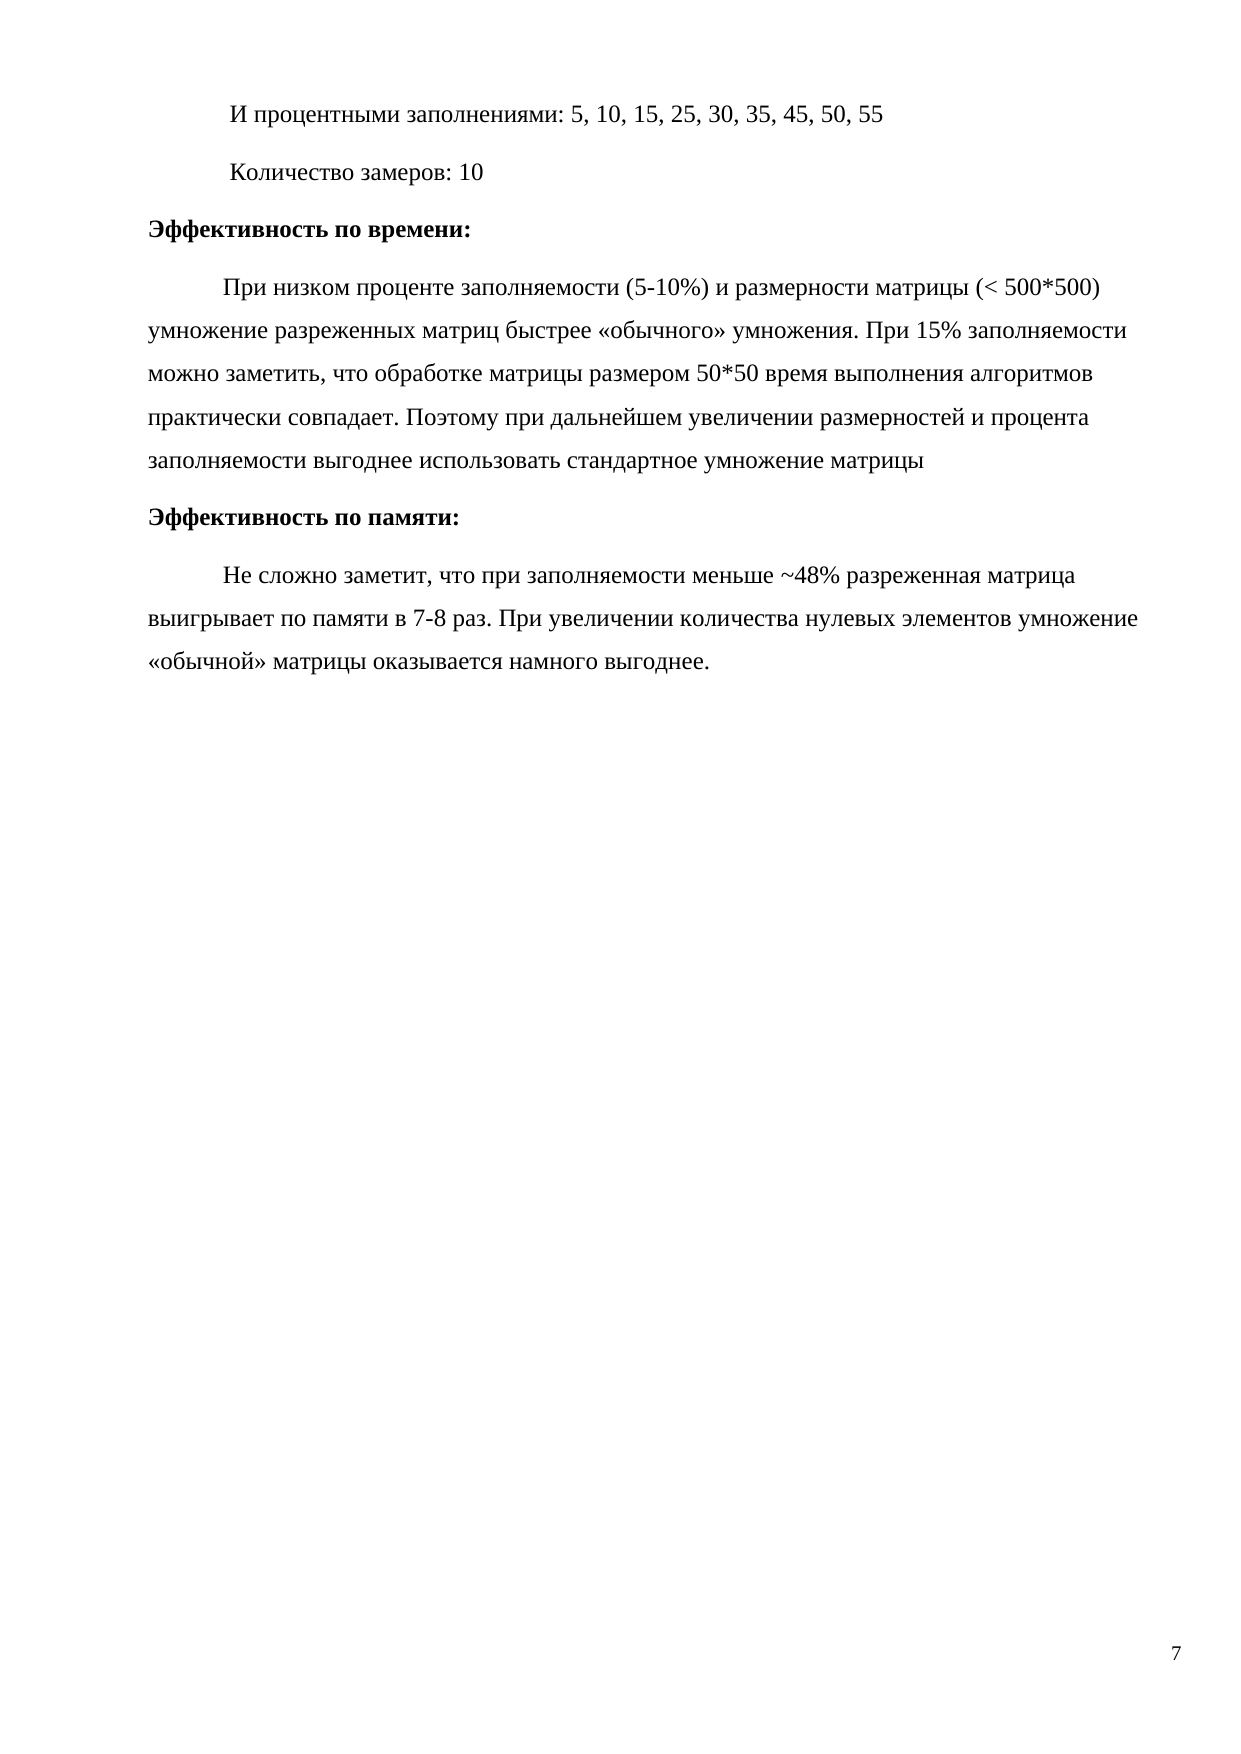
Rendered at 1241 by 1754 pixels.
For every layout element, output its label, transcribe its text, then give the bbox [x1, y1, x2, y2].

text Эффективность по времени: [148, 214, 1181, 243]
list Количество замеров: 10 [192, 157, 1181, 186]
text Не сложно заметит, что при заполняемости меньше ~48% разреженная матрица выигрывает по памяти в 7-8 раз. При увеличении количества нулевых элементов умножение «обычной» матрицы оказывается намного выгоднее. [148, 560, 1181, 675]
text При низком проценте заполняемости (5-10%) и размерности матрицы (< 500*500) умножение разреженных матриц быстрее «обычного» умножения. При 15% заполняемости можно заметить, что обработке матрицы размером 50*50 время выполнения алгоритмов практически совпадает. Поэтому при дальнейшем увеличении размерностей и процента заполняемости выгоднее использовать стандартное умножение матрицы [148, 272, 1181, 473]
text Эффективность по памяти: [148, 502, 1181, 531]
list И процентными заполнениями: 5, 10, 15, 25, 30, 35, 45, 50, 55 [192, 99, 1181, 128]
